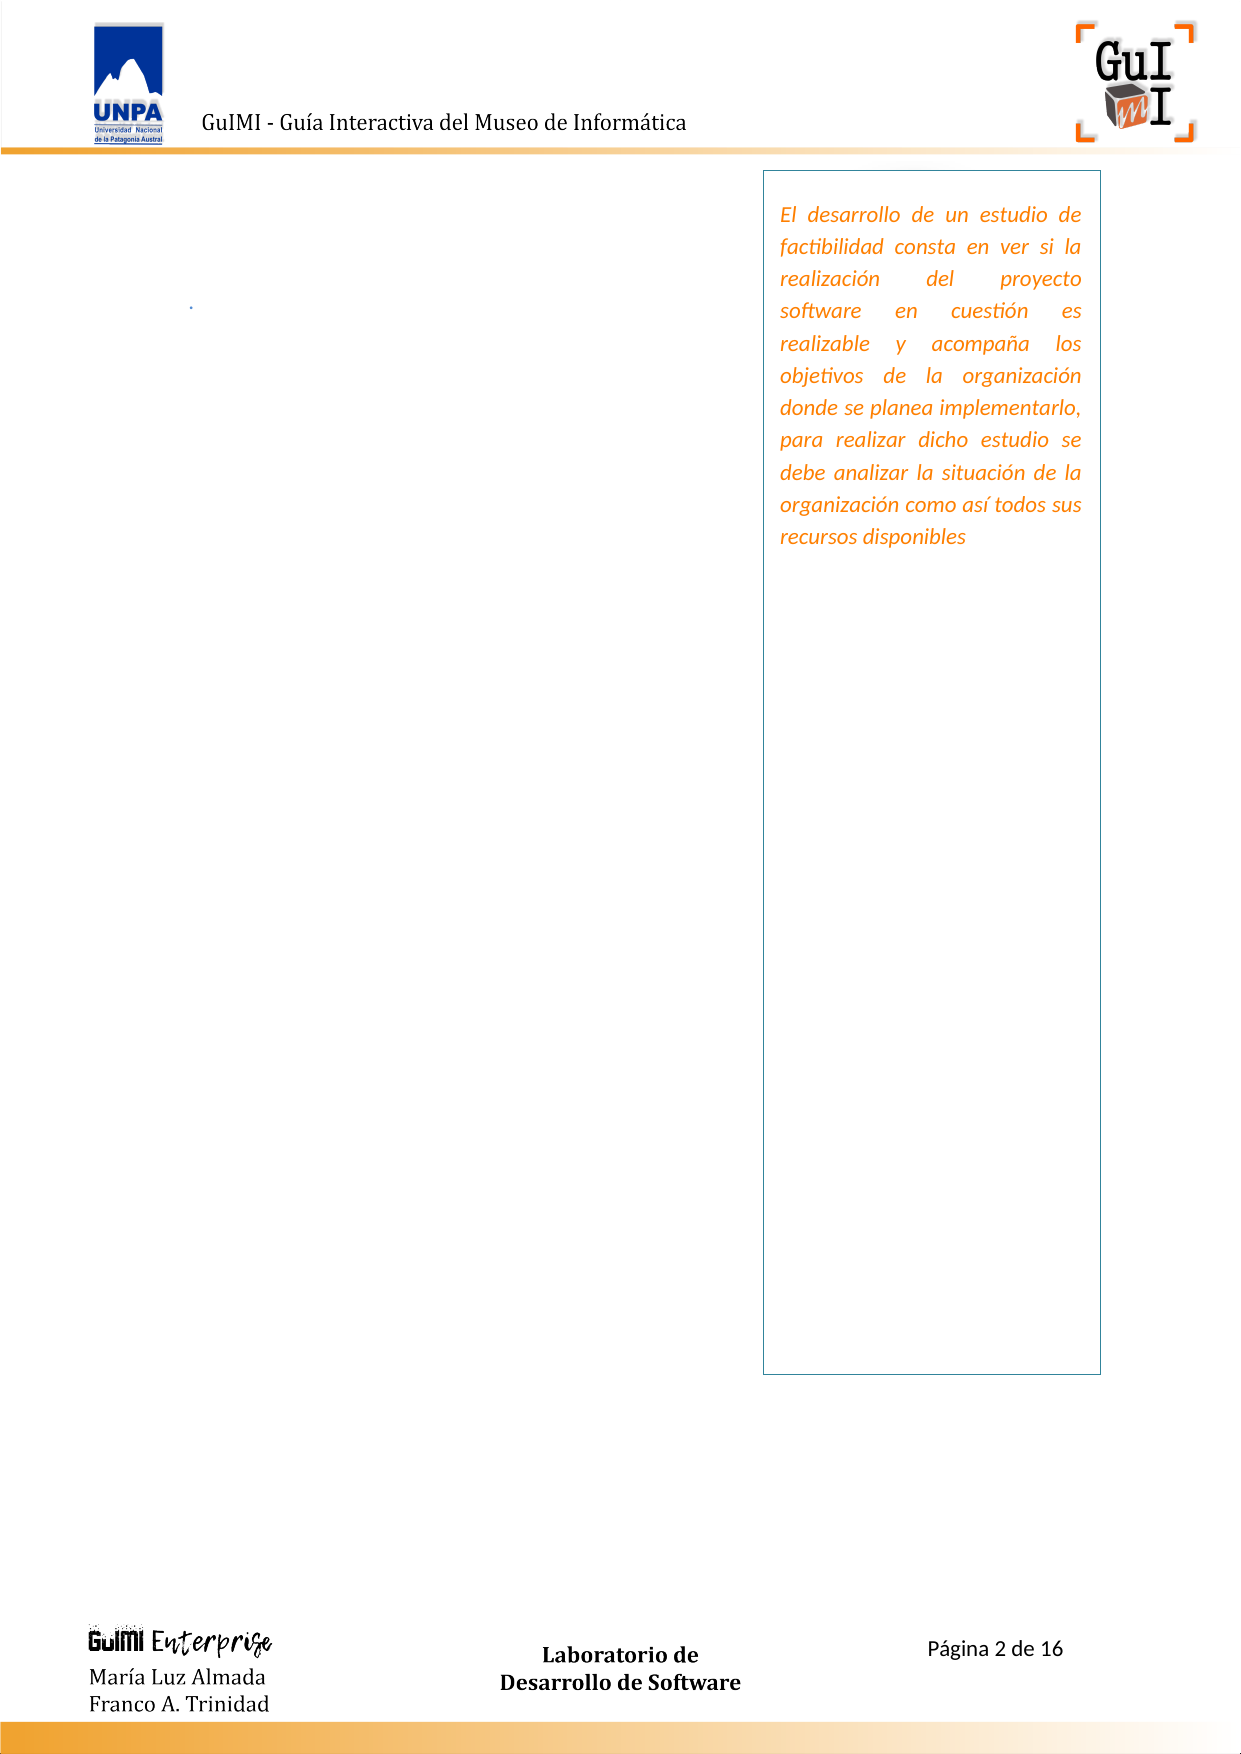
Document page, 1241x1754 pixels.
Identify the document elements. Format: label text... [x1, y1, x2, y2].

text . [188, 287, 763, 315]
picture [0, 1613, 1241, 1754]
text El desarrollo de un estudio de factibilidad consta en ver si la realización del proyecto software en cuestión es realizable y acompaña los objetivos de la organización donde se planea implementarlo, para realizar dicho estudio se debe analizar la situación de la organización como así todos sus recursos disponibles [780, 200, 1084, 550]
picture [792, 161, 1035, 170]
picture [0, 0, 1241, 155]
